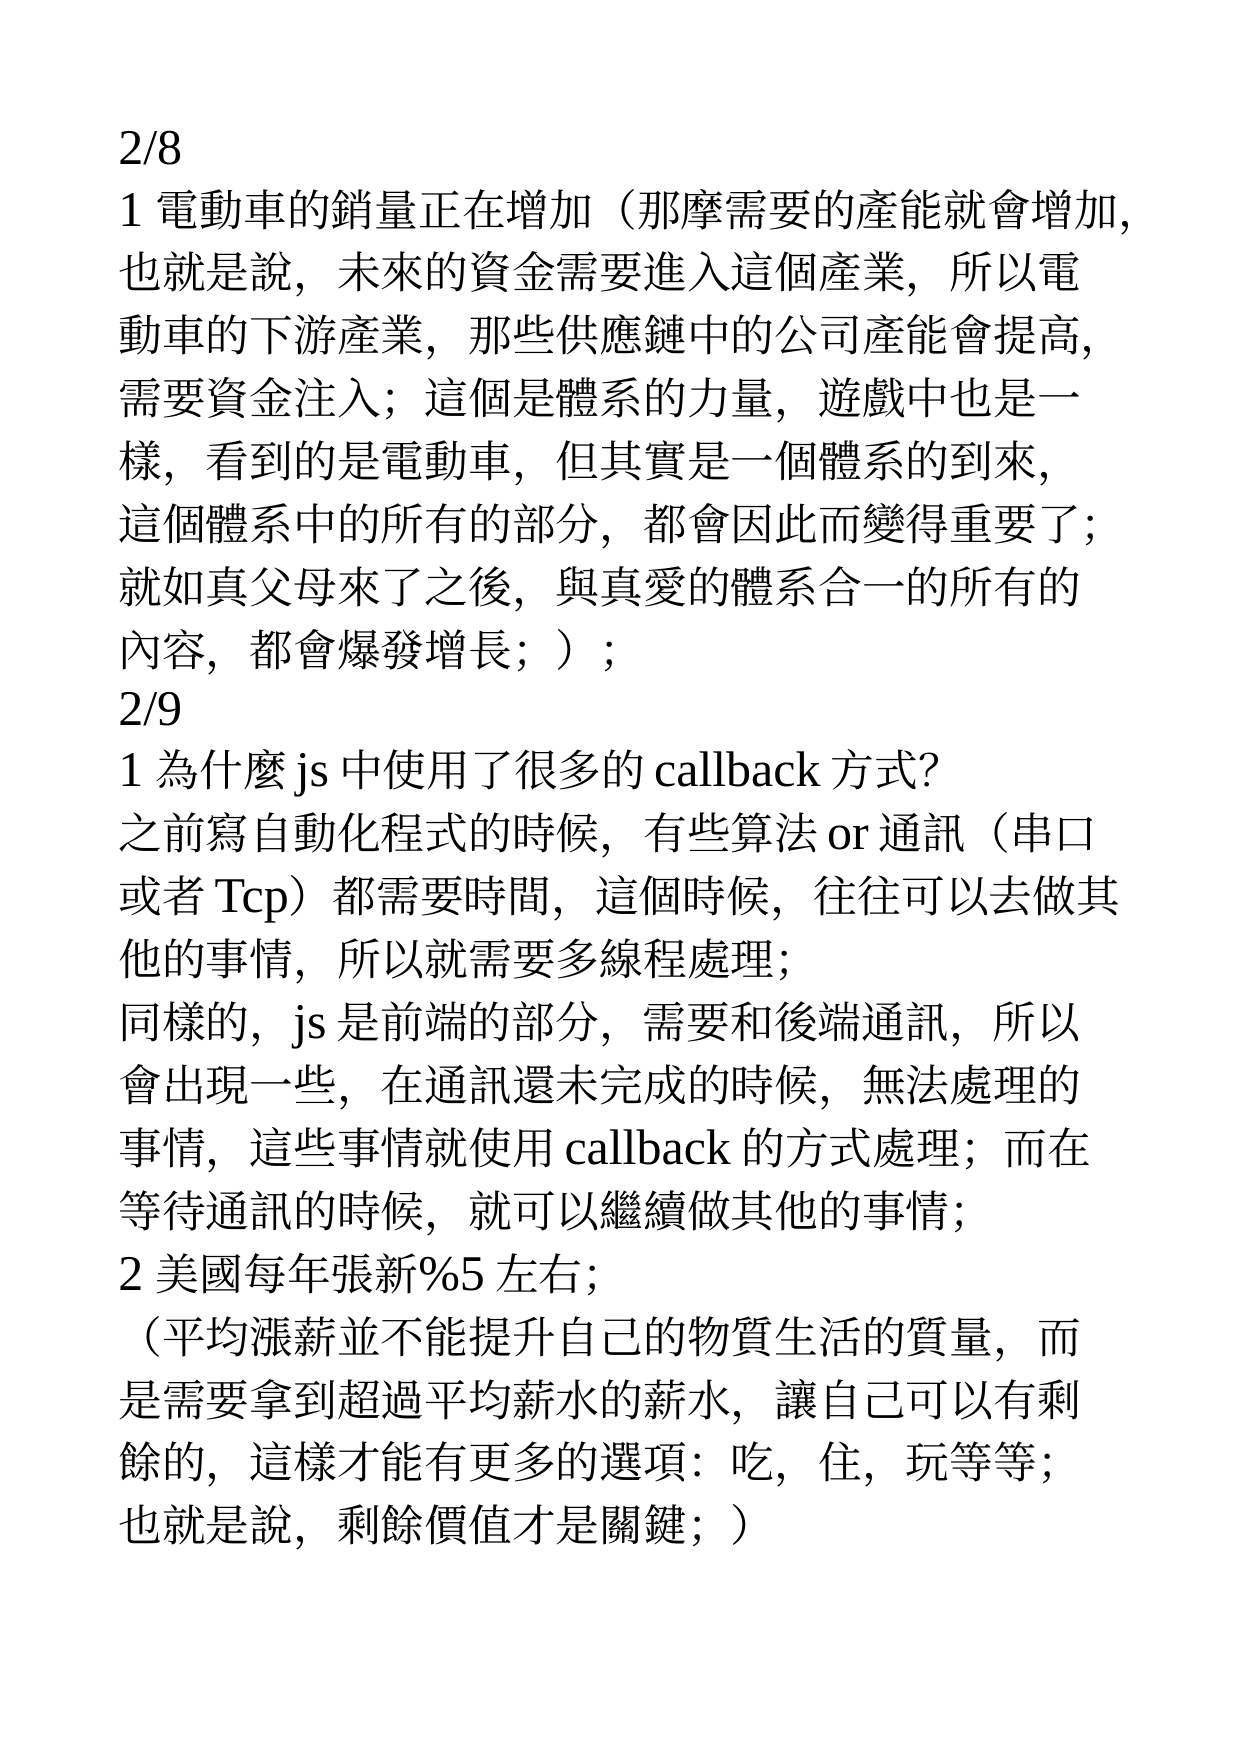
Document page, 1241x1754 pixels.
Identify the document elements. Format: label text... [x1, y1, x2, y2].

text 之前寫自動化程式的時候，有些算法or通訊（串口或者Tcp）都需要時間，這個時候，往往可以去做其他的事情，所以就需要多線程處理； [118, 799, 1122, 988]
text 同樣的，js是前端的部分，需要和後端通訊，所以會出現一些，在通訊還未完成的時候，無法處理的事情，這些事情就使用callback的方式處理；而在等待通訊的時候，就可以繼續做其他的事情； [118, 988, 1122, 1240]
text 2/9 [118, 679, 1122, 736]
text 1 電動車的銷量正在增加（那摩需要的產能就會增加，也就是說，未來的資金需要進入這個產業，所以電動車的下游產業，那些供應鏈中的公司產能會提高，需要資金注入；這個是體系的力量，遊戲中也是一樣，看到的是電動車，但其實是一個體系的到來，這個體系中的所有的部分，都會因此而變得重要了；就如真父母來了之後，與真愛的體系合一的所有的內容，都會爆發增長；）； [118, 176, 1122, 679]
text （平均漲薪並不能提升自己的物質生活的質量，而是需要拿到超過平均薪水的薪水，讓自己可以有剩餘的，這樣才能有更多的選項：吃，住，玩等等；也就是說，剩餘價值才是關鍵；） [118, 1303, 1122, 1554]
text 1 為什麼js中使用了很多的callback方式？ [118, 736, 1122, 799]
text 2 美國每年張新%5左右； [118, 1240, 1122, 1303]
text 2/8 [118, 118, 1122, 176]
